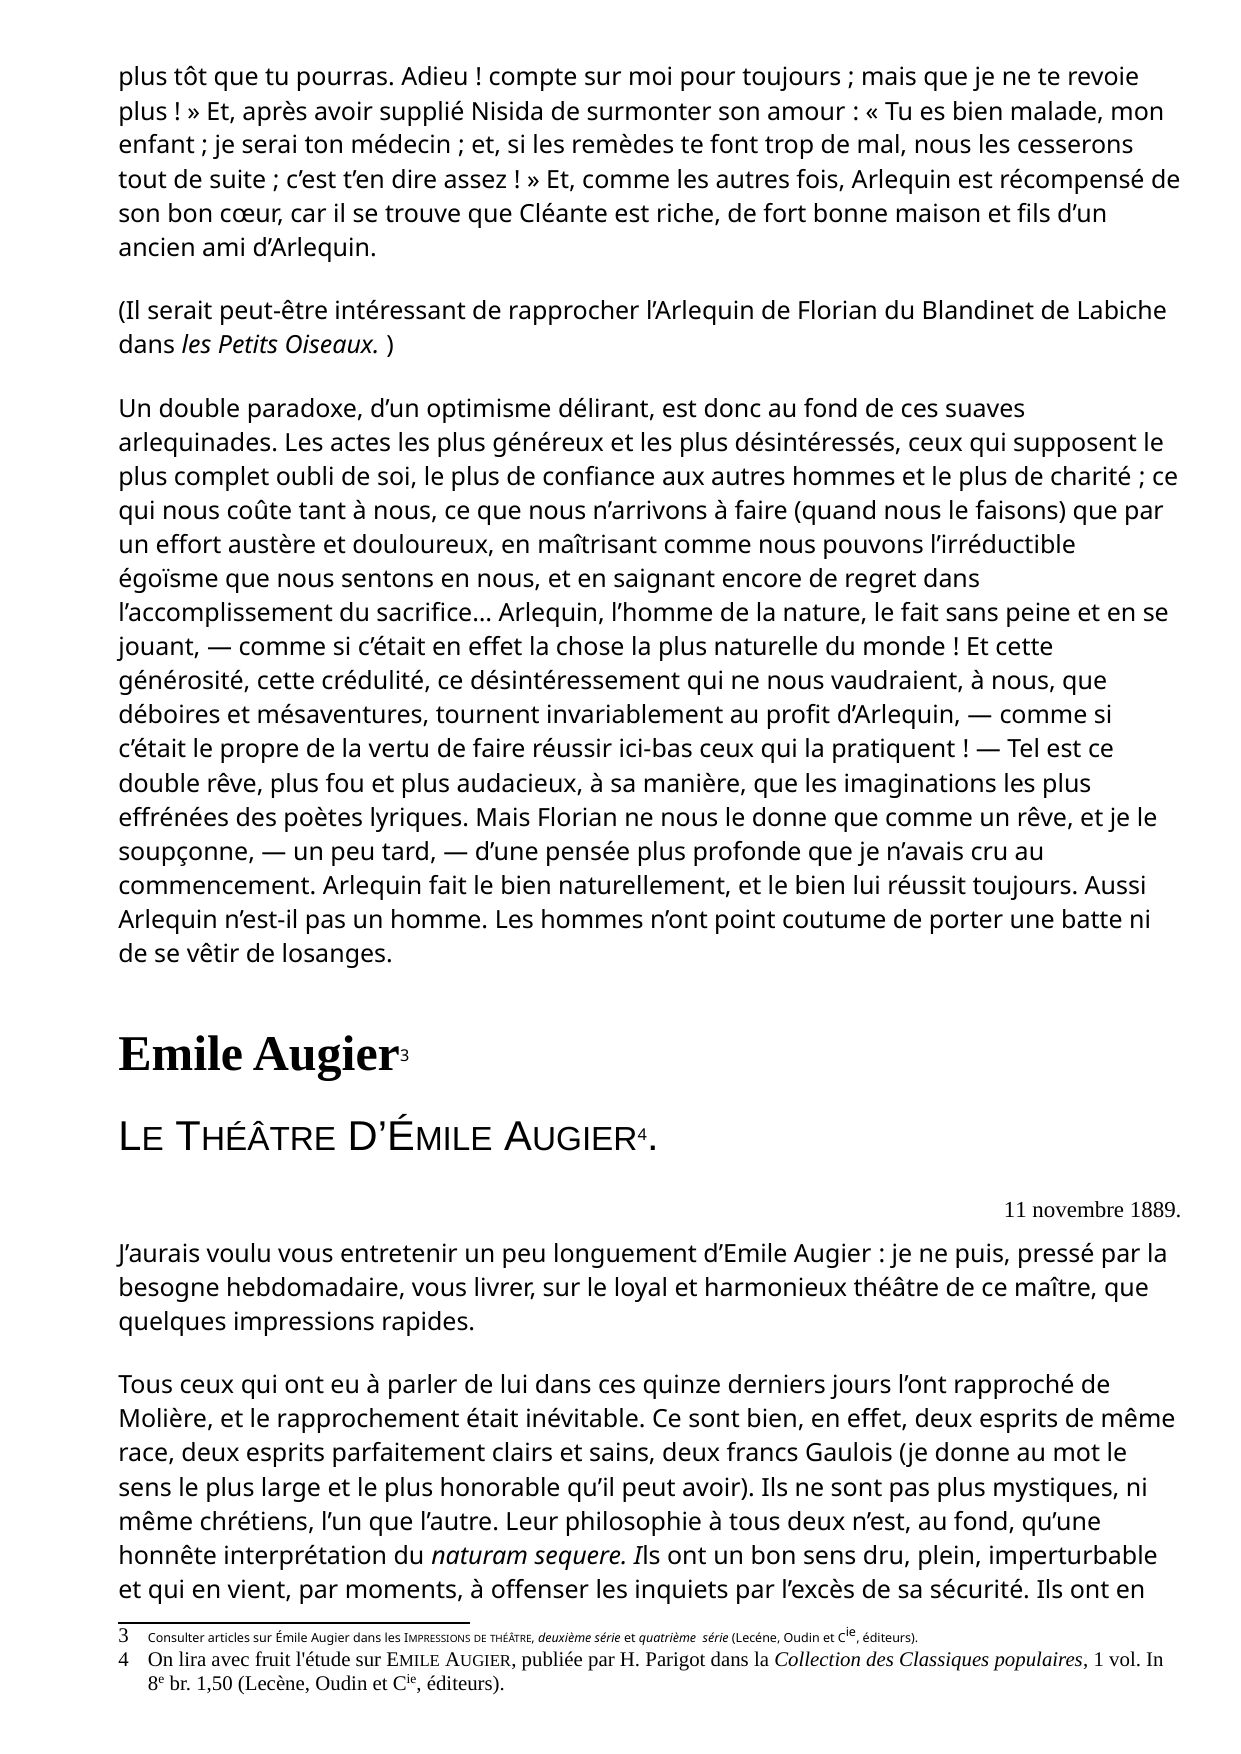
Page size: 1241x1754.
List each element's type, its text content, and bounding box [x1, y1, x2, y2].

text Le Théâtre D’Émile Augier. [118, 1111, 1181, 1159]
text Un double paradoxe, d’un optimisme délirant, est donc au fond de ces suaves arlequinades. Les actes les plus généreux et les plus désintéressés, ceux qui supposent le plus complet oubli de soi, le plus de confiance aux autres hommes et le plus de charité ; ce qui nous coûte tant à nous, ce que nous n’arrivons à faire (quand nous le faisons) que par un effort austère et douloureux, en maîtrisant comme nous pouvons l’irréductible égoïsme que nous sentons en nous, et en saignant encore de regret dans l’accomplissement du sacrifice… Arlequin, l’homme de la nature, le fait sans peine et en se jouant, — comme si c’était en effet la chose la plus naturelle du monde ! Et cette générosité, cette crédulité, ce désintéressement qui ne nous vaudraient, à nous, que déboires et mésaventures, tournent invariablement au profit d’Arlequin, — comme si c’était le propre de la vertu de faire réussir ici-bas ceux qui la pratiquent ! — Tel est ce double rêve, plus fou et plus audacieux, à sa manière, que les imaginations les plus effrénées des poètes lyriques. Mais Florian ne nous le donne que comme un rêve, et je le soupçonne, — un peu tard, — d’une pensée plus profonde que je n’avais cru au commencement. Arlequin fait le bien naturellement, et le bien lui réussit toujours. Aussi Arlequin n’est-il pas un homme. Les hommes n’ont point coutume de porter une batte ni de se vêtir de losanges. [118, 391, 1181, 969]
subtitle Emile Augier [118, 1024, 1181, 1082]
text plus tôt que tu pourras. Adieu ! compte sur moi pour toujours ; mais que je ne te revoie plus ! » Et, après avoir supplié Nisida de surmonter son amour : « Tu es bien malade, mon enfant ; je serai ton médecin ; et, si les remèdes te font trop de mal, nous les cesserons tout de suite ; c’est t’en dire assez ! » Et, comme les autres fois, Arlequin est récompensé de son bon cœur, car il se trouve que Cléante est riche, de fort bonne maison et fils d’un ancien ami d’Arlequin. [118, 59, 1181, 263]
text On lira avec fruit l'étude sur Emile Augier, publiée par H. Parigot dans la Collection des Classiques populaires, 1 vol. In 8e br. 1,50 (Lecène, Oudin et Cie, éditeurs). [118, 1647, 1181, 1695]
text (Il serait peut-être intéressant de rapprocher l’Arlequin de Florian du Blandinet de Labiche dans les Petits Oiseaux. ) [118, 293, 1181, 361]
text J’aurais voulu vous entretenir un peu longuement d’Emile Augier : je ne puis, pressé par la besogne hebdomadaire, vous livrer, sur le loyal et harmonieux théâtre de ce maître, que quelques impressions rapides. [118, 1235, 1181, 1337]
text Tous ceux qui ont eu à parler de lui dans ces quinze derniers jours l’ont rapproché de Molière, et le rapprochement était inévitable. Ce sont bien, en effet, deux esprits de même race, deux esprits parfaitement clairs et sains, deux francs Gaulois (je donne au mot le sens le plus large et le plus honorable qu’il peut avoir). Ils ne sont pas plus mystiques, ni même chrétiens, l’un que l’autre. Leur philosophie à tous deux n’est, au fond, qu’une honnête interprétation du naturam sequere. Ils ont un bon sens dru, plein, imperturbable et qui en vient, par moments, à offenser les inquiets par l’excès de sa sécurité. Ils ont en [118, 1367, 1181, 1605]
text 11 novembre 1889. [118, 1196, 1181, 1223]
text Consulter articles sur Émile Augier dans les Impressions de théâtre, deuxième série et quatrième série (Lecéne, Oudin et Cie, éditeurs). [118, 1623, 1181, 1647]
